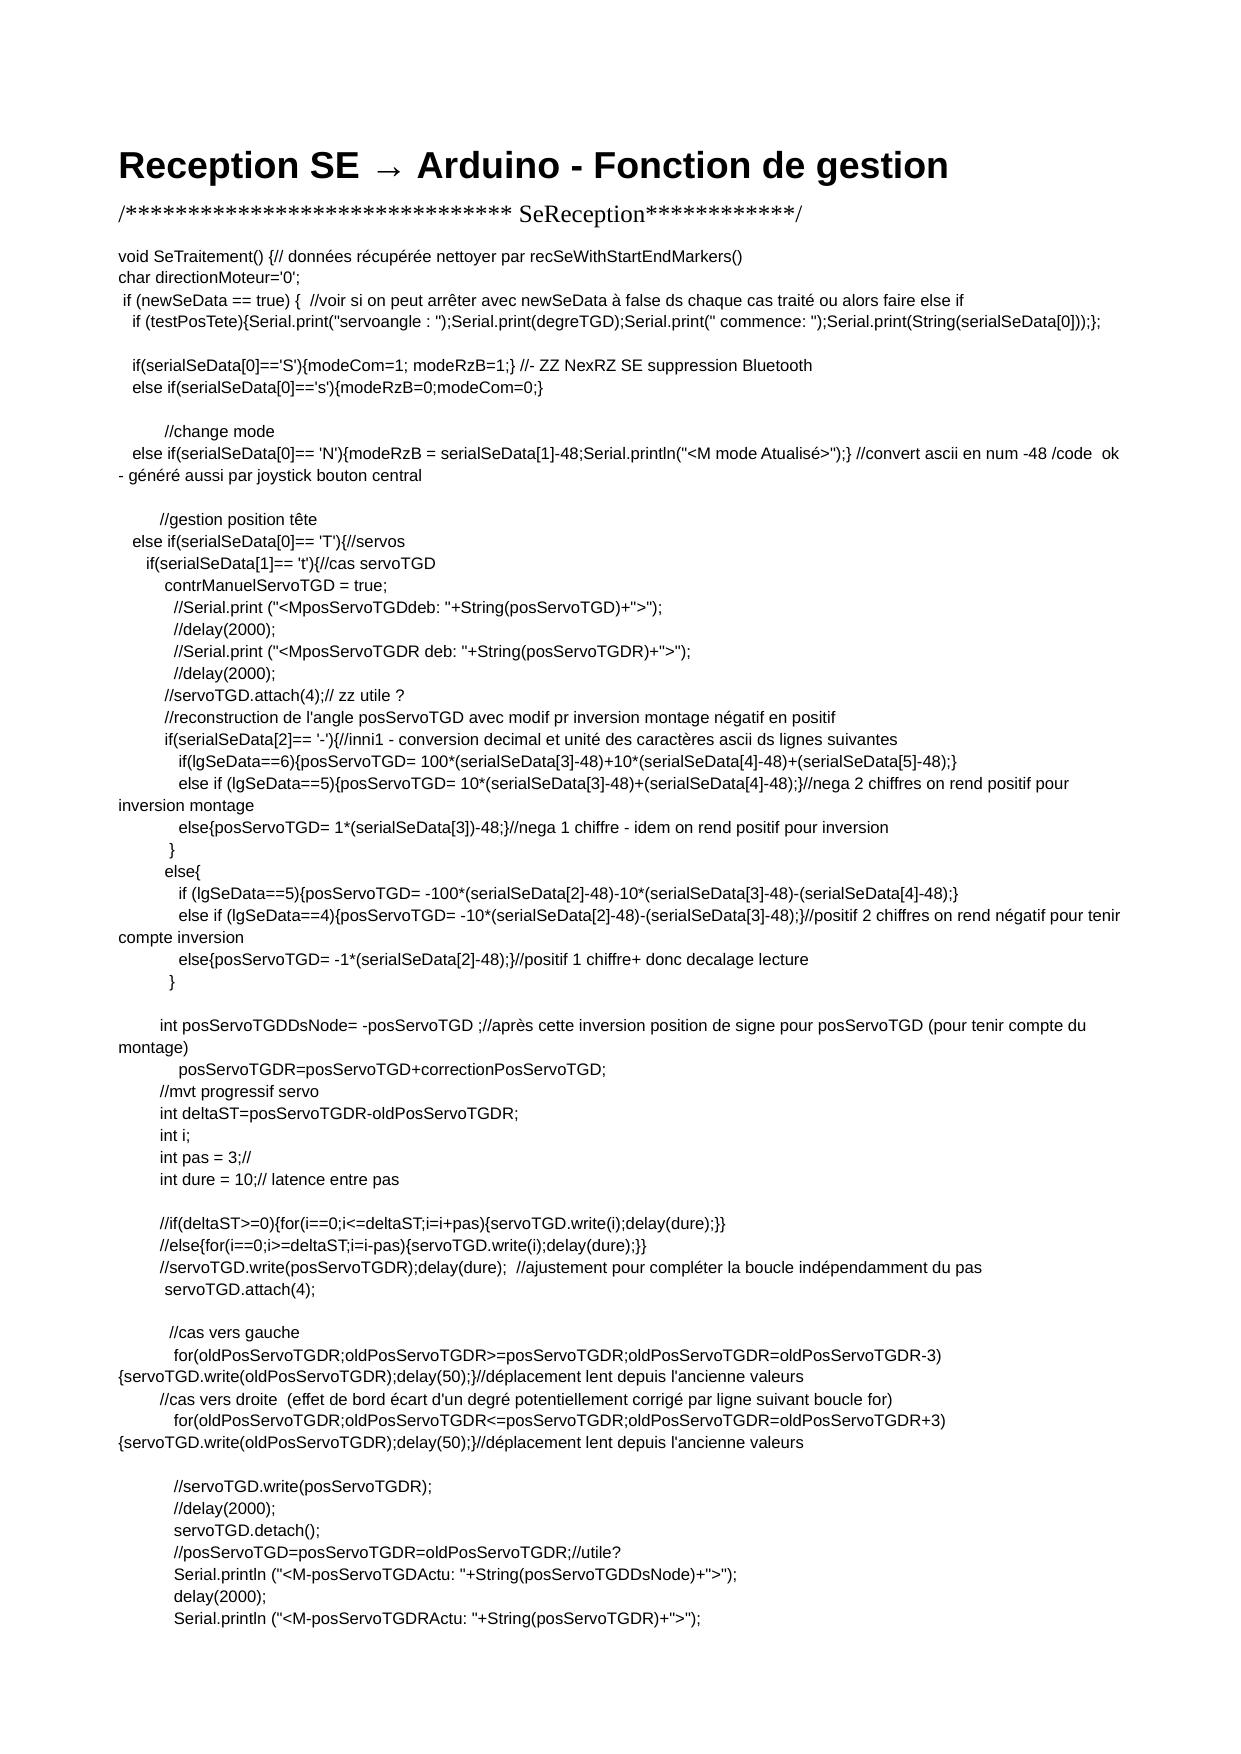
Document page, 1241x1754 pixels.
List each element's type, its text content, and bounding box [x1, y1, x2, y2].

text if (testPosTete){Serial.print("servoangle : ");Serial.print(degreTGD);Serial.print(" commence: ");Serial.print(String(serialSeData[0]));}; [118, 312, 1122, 331]
text //else{for(i==0;i>=deltaST;i=i-pas){servoTGD.write(i);delay(dure);}} [118, 1235, 1122, 1254]
text delay(2000); [118, 1587, 1122, 1606]
text //mvt progressif servo [118, 1082, 1122, 1101]
text char directionMoteur='0'; [118, 268, 1122, 287]
text int i; [118, 1126, 1122, 1145]
text } [118, 840, 1122, 859]
text int posServoTGDDsNode= -posServoTGD ;//après cette inversion position de signe pour posServoTGD (pour tenir compte du montage) [118, 1016, 1122, 1057]
subtitle Reception SE → Arduino - Fonction de gestion [118, 143, 1122, 186]
text int pas = 3;// [118, 1147, 1122, 1167]
text //servoTGD.write(posServoTGDR); [118, 1477, 1122, 1496]
text //delay(2000); [118, 620, 1122, 639]
text //servoTGD.write(posServoTGDR);delay(dure); //ajustement pour compléter la boucle indépendamment du pas [118, 1257, 1122, 1277]
text else{ [118, 862, 1122, 881]
text else if(serialSeData[0]== 'T'){//servos [118, 532, 1122, 551]
text else{posServoTGD= -1*(serialSeData[2]-48);}//positif 1 chiffre+ donc decalage lecture [118, 950, 1122, 969]
text //cas vers gauche [118, 1323, 1122, 1342]
text if(lgSeData==6){posServoTGD= 100*(serialSeData[3]-48)+10*(serialSeData[4]-48)+(serialSeData[5]-48);} [118, 752, 1122, 771]
text int deltaST=posServoTGDR-oldPosServoTGDR; [118, 1103, 1122, 1123]
text else if (lgSeData==5){posServoTGD= 10*(serialSeData[3]-48)+(serialSeData[4]-48);}//nega 2 chiffres on rend positif pour inversion montage [118, 774, 1122, 815]
text //delay(2000); [118, 664, 1122, 683]
text } [118, 972, 1122, 991]
text else if(serialSeData[0]== 'N'){modeRzB = serialSeData[1]-48;Serial.println("<M mode Atualisé>");} //convert ascii en num -48 /code ok - généré aussi par joystick bouton central [118, 444, 1122, 485]
text //gestion position tête [118, 510, 1122, 529]
text //change mode [118, 422, 1122, 441]
text //Serial.print ("<MposServoTGDdeb: "+String(posServoTGD)+">"); [118, 598, 1122, 617]
text //delay(2000); [118, 1499, 1122, 1518]
text servoTGD.detach(); [118, 1521, 1122, 1540]
text else if(serialSeData[0]=='s'){modeRzB=0;modeCom=0;} [118, 378, 1122, 397]
text if (newSeData == true) { //voir si on peut arrêter avec newSeData à false ds chaque cas traité ou alors faire else if [118, 290, 1122, 309]
text contrManuelServoTGD = true; [118, 576, 1122, 595]
text //reconstruction de l'angle posServoTGD avec modif pr inversion montage négatif en positif [118, 708, 1122, 727]
text //servoTGD.attach(4);// zz utile ? [118, 686, 1122, 705]
text //posServoTGD=posServoTGDR=oldPosServoTGDR;//utile? [118, 1543, 1122, 1562]
text if(serialSeData[2]== '-'){//inni1 - conversion decimal et unité des caractères ascii ds lignes suivantes [118, 730, 1122, 749]
text //Serial.print ("<MposServoTGDR deb: "+String(posServoTGDR)+">"); [118, 642, 1122, 661]
text if(serialSeData[0]=='S'){modeCom=1; modeRzB=1;} //- ZZ NexRZ SE suppression Bluetooth [118, 356, 1122, 375]
text void SeTraitement() {// données récupérée nettoyer par recSeWithStartEndMarkers() [118, 246, 1122, 266]
text else if (lgSeData==4){posServoTGD= -10*(serialSeData[2]-48)-(serialSeData[3]-48);}//positif 2 chiffres on rend négatif pour tenir compte inversion [118, 906, 1122, 947]
text servoTGD.attach(4); [118, 1279, 1122, 1298]
text int dure = 10;// latence entre pas [118, 1169, 1122, 1189]
text Serial.println ("<M-posServoTGDRActu: "+String(posServoTGDR)+">"); [118, 1609, 1122, 1628]
text Serial.println ("<M-posServoTGDActu: "+String(posServoTGDDsNode)+">"); [118, 1565, 1122, 1584]
text /******************************* SeReception************/ [118, 199, 1122, 227]
text for(oldPosServoTGDR;oldPosServoTGDR<=posServoTGDR;oldPosServoTGDR=oldPosServoTGDR+3){servoTGD.write(oldPosServoTGDR);delay(50);}//déplacement lent depuis l'ancienne valeurs [118, 1411, 1122, 1452]
text //cas vers droite (effet de bord écart d'un degré potentiellement corrigé par ligne suivant boucle for) [118, 1389, 1122, 1408]
text posServoTGDR=posServoTGD+correctionPosServoTGD; [118, 1059, 1122, 1079]
text if(serialSeData[1]== 't'){//cas servoTGD [118, 554, 1122, 573]
text //if(deltaST>=0){for(i==0;i<=deltaST;i=i+pas){servoTGD.write(i);delay(dure);}} [118, 1213, 1122, 1233]
text if (lgSeData==5){posServoTGD= -100*(serialSeData[2]-48)-10*(serialSeData[3]-48)-(serialSeData[4]-48);} [118, 884, 1122, 903]
text else{posServoTGD= 1*(serialSeData[3])-48;}//nega 1 chiffre - idem on rend positif pour inversion [118, 818, 1122, 837]
text for(oldPosServoTGDR;oldPosServoTGDR>=posServoTGDR;oldPosServoTGDR=oldPosServoTGDR-3){servoTGD.write(oldPosServoTGDR);delay(50);}//déplacement lent depuis l'ancienne valeurs [118, 1345, 1122, 1386]
